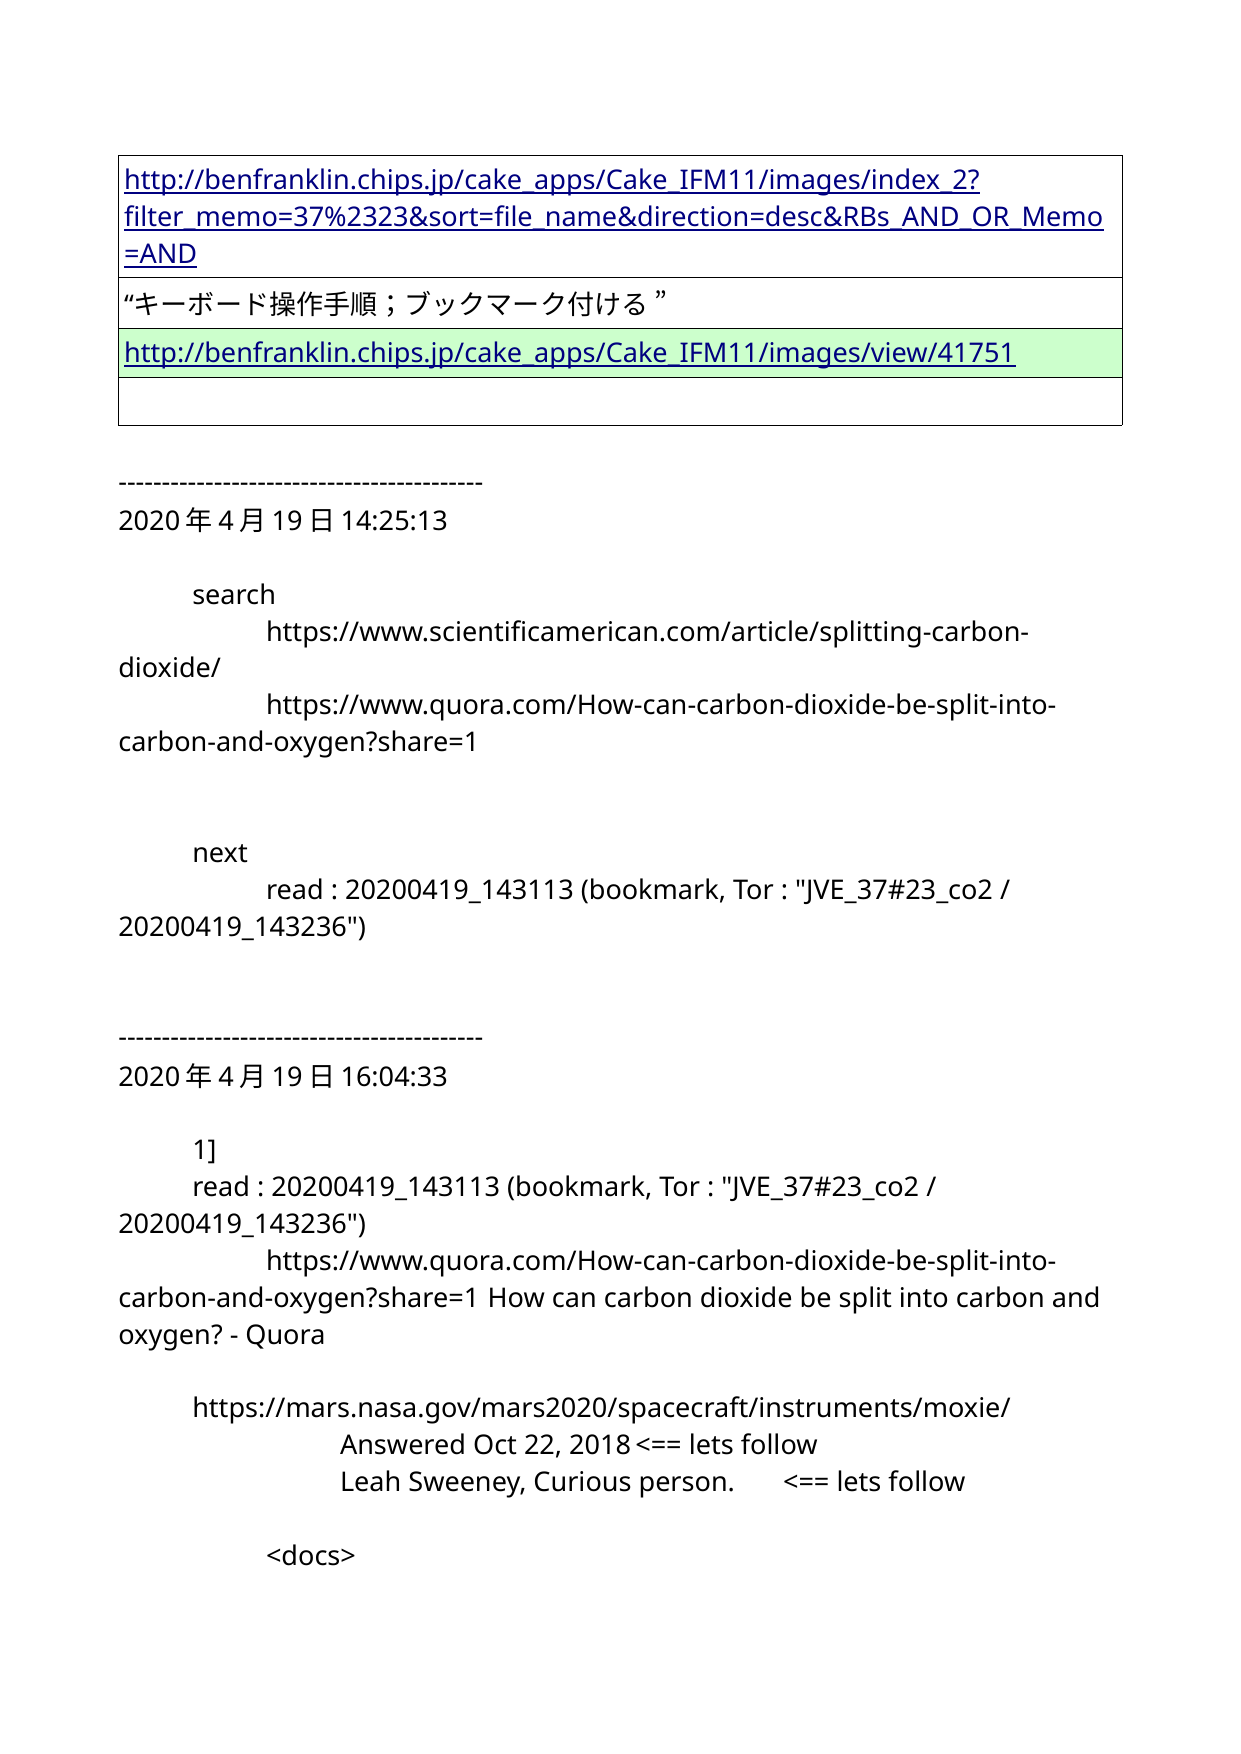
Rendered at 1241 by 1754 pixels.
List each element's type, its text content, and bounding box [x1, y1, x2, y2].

text search [118, 575, 1122, 612]
text https://www.quora.com/How-can-carbon-dioxide-be-split-into-carbon-and-oxygen?share=1 How can carbon dioxide be split into carbon and oxygen? - Quora [118, 1241, 1122, 1352]
text 1] [118, 1131, 1122, 1168]
table_cell “キーボード操作手順；ブックマーク付ける ” [119, 278, 1122, 328]
text Leah Sweeney, Curious person. <== lets follow [118, 1463, 1122, 1499]
text 2020年4月19日14:25:13 [118, 499, 1122, 538]
text Answered Oct 22, 2018 <== lets follow [118, 1426, 1122, 1463]
table_cell [119, 378, 1122, 425]
text https://mars.nasa.gov/mars2020/spacecraft/instruments/moxie/ [118, 1352, 1122, 1426]
text read : 20200419_143113 (bookmark, Tor : "JVE_37#23_co2 / 20200419_143236") [118, 1168, 1122, 1241]
text ------------------------------------------ [118, 1018, 1122, 1054]
text next [118, 833, 1122, 870]
text ------------------------------------------ [118, 462, 1122, 499]
text https://www.quora.com/How-can-carbon-dioxide-be-split-into-carbon-and-oxygen?share=1 [118, 686, 1122, 759]
text https://www.scientificamerican.com/article/splitting-carbon-dioxide/ [118, 612, 1122, 686]
text read : 20200419_143113 (bookmark, Tor : "JVE_37#23_co2 / 20200419_143236") [118, 870, 1122, 944]
table_header http://benfranklin.chips.jp/cake_apps/Cake_IFM11/images/index_2?filter_memo=37%2323&sort=file_name&direction=desc&RBs_AND_OR_Memo=AND [119, 156, 1122, 277]
text 2020年4月19日16:04:33 [118, 1054, 1122, 1094]
text <docs> [118, 1536, 1122, 1573]
table_cell http://benfranklin.chips.jp/cake_apps/Cake_IFM11/images/view/41751 [119, 329, 1122, 377]
